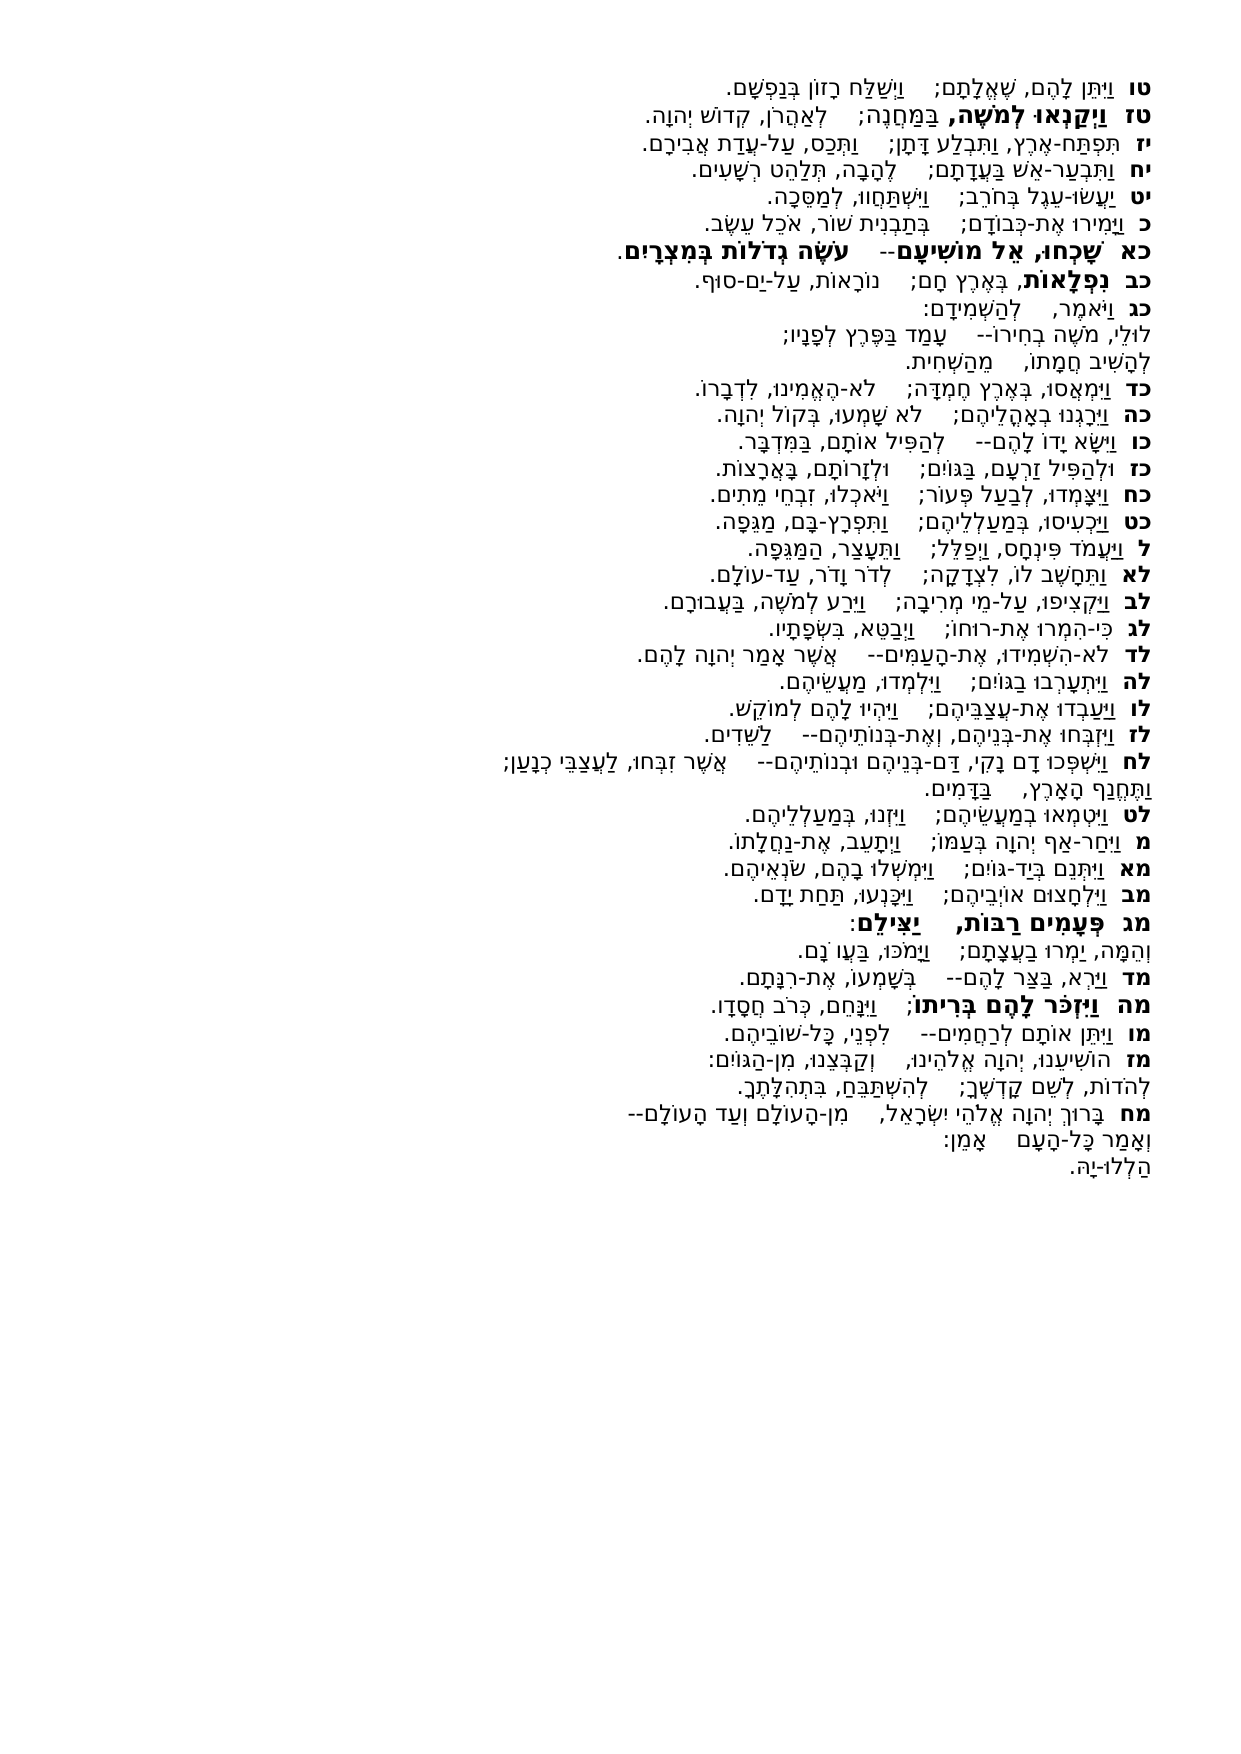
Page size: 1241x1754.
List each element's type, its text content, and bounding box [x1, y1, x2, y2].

text טו וַיִּתֵּן לָהֶם, שֶׁאֱלָתָם; וַיְשַׁלַּח רָזוֹן בְּנַפְשָׁם. טז וַיְקַנְאוּ לְמֹשֶׁה, בַּמַּחֲנֶה; לְאַהֲרֹן, קְדוֹשׁ יְהוָה. יז תִּפְתַּח-אֶרֶץ, וַתִּבְלַע דָּתָן; וַתְּכַס, עַל-עֲדַת אֲבִירָם. יח וַתִּבְעַר-אֵשׁ בַּעֲדָתָם; לֶהָבָה, תְּלַהֵט רְשָׁעִים. יט יַעֲשׂוּ-עֵגֶל בְּחֹרֵב; וַיִּשְׁתַּחֲווּ, לְמַסֵּכָה. כ וַיָּמִירוּ אֶת-כְּבוֹדָם; בְּתַבְנִית שׁוֹר, אֹכֵל עֵשֶׂב. כא שָׁכְחוּ, אֵל מוֹשִׁיעָם-- עֹשֶׂה גְדֹלוֹת בְּמִצְרָיִם. כב נִפְלָאוֹת, בְּאֶרֶץ חָם; נוֹרָאוֹת, עַל-יַם-סוּף. כג וַיֹּאמֶר, לְהַשְׁמִידָם: לוּלֵי, מֹשֶׁה בְחִירוֹ-- עָמַד בַּפֶּרֶץ לְפָנָיו; לְהָשִׁיב חֲמָתוֹ, מֵהַשְׁחִית. כד וַיִּמְאֲסוּ, בְּאֶרֶץ חֶמְדָּה; לֹא-הֶאֱמִינוּ, לִדְבָרוֹ. כה וַיֵּרָגְנוּ בְאָהֳלֵיהֶם; לֹא שָׁמְעוּ, בְּקוֹל יְהוָה. כו וַיִּשָּׂא יָדוֹ לָהֶם-- לְהַפִּיל אוֹתָם, בַּמִּדְבָּר. כז וּלְהַפִּיל זַרְעָם, בַּגּוֹיִם; וּלְזָרוֹתָם, בָּאֲרָצוֹת. כח וַיִּצָּמְדוּ, לְבַעַל פְּעוֹר; וַיֹּאכְלוּ, זִבְחֵי מֵתִים. כט וַיַּכְעִיסוּ, בְּמַעַלְלֵיהֶם; וַתִּפְרָץ-בָּם, מַגֵּפָה. ל וַיַּעֲמֹד פִּינְחָס, וַיְפַלֵּל; וַתֵּעָצַר, הַמַּגֵּפָה. לא וַתֵּחָשֶׁב לוֹ, לִצְדָקָה; לְדֹר וָדֹר, עַד-עוֹלָם. לב וַיַּקְצִיפוּ, עַל-מֵי מְרִיבָה; וַיֵּרַע לְמֹשֶׁה, בַּעֲבוּרָם. לג כִּי-הִמְרוּ אֶת-רוּחוֹ; וַיְבַטֵּא, בִּשְׂפָתָיו. לד לֹא-הִשְׁמִידוּ, אֶת-הָעַמִּים-- אֲשֶׁר אָמַר יְהוָה לָהֶם. לה וַיִּתְעָרְבוּ בַגּוֹיִם; וַיִּלְמְדוּ, מַעֲשֵׂיהֶם. לו וַיַּעַבְדוּ אֶת-עֲצַבֵּיהֶם; וַיִּהְיוּ לָהֶם לְמוֹקֵשׁ. לז וַיִּזְבְּחוּ אֶת-בְּנֵיהֶם, וְאֶת-בְּנוֹתֵיהֶם-- לַשֵּׁדִים. לח וַיִּשְׁפְּכוּ דָם נָקִי, דַּם-בְּנֵיהֶם וּבְנוֹתֵיהֶם-- אֲשֶׁר זִבְּחוּ, לַעֲצַבֵּי כְנָעַן; וַתֶּחֱנַף הָאָרֶץ, בַּדָּמִים. לט וַיִּטְמְאוּ בְמַעֲשֵׂיהֶם; וַיִּזְנוּ, בְּמַעַלְלֵיהֶם. מ וַיִּחַר-אַף יְהוָה בְּעַמּוֹ; וַיְתָעֵב, אֶת-נַחֲלָתוֹ. מא וַיִּתְּנֵם בְּיַד-גּוֹיִם; וַיִּמְשְׁלוּ בָהֶם, שֹׂנְאֵיהֶם. מב וַיִּלְחָצוּם אוֹיְבֵיהֶם; וַיִּכָּנְעוּ, תַּחַת יָדָם. מג פְּעָמִים רַבּוֹת, יַצִּילֵם: וְהֵמָּה, יַמְרוּ בַעֲצָתָם; וַיָּמֹכּוּ, בַּעֲו ֹנָם. מד וַיַּרְא, בַּצַּר לָהֶם-- בְּשָׁמְעוֹ, אֶת-רִנָּתָם. מה וַיִּזְכֹּר לָהֶם בְּרִיתוֹ; וַיִּנָּחֵם, כְּרֹב חֲסָדָו. מו וַיִּתֵּן אוֹתָם לְרַחֲמִים-- לִפְנֵי, כָּל-שׁוֹבֵיהֶם. מז הוֹשִׁיעֵנוּ, יְהוָה אֱלֹהֵינוּ, וְקַבְּצֵנוּ, מִן-הַגּוֹיִם: לְהֹדוֹת, לְשֵׁם קָדְשֶׁךָ; לְהִשְׁתַּבֵּחַ, בִּתְהִלָּתֶךָ. מח בָּרוּךְ יְהוָה אֱלֹהֵי יִשְׂרָאֵל, מִן-הָעוֹלָם וְעַד הָעוֹלָם-- וְאָמַר כָּל-הָעָם אָמֵן: הַלְלוּ-יָהּ. [44, 74, 1152, 1180]
